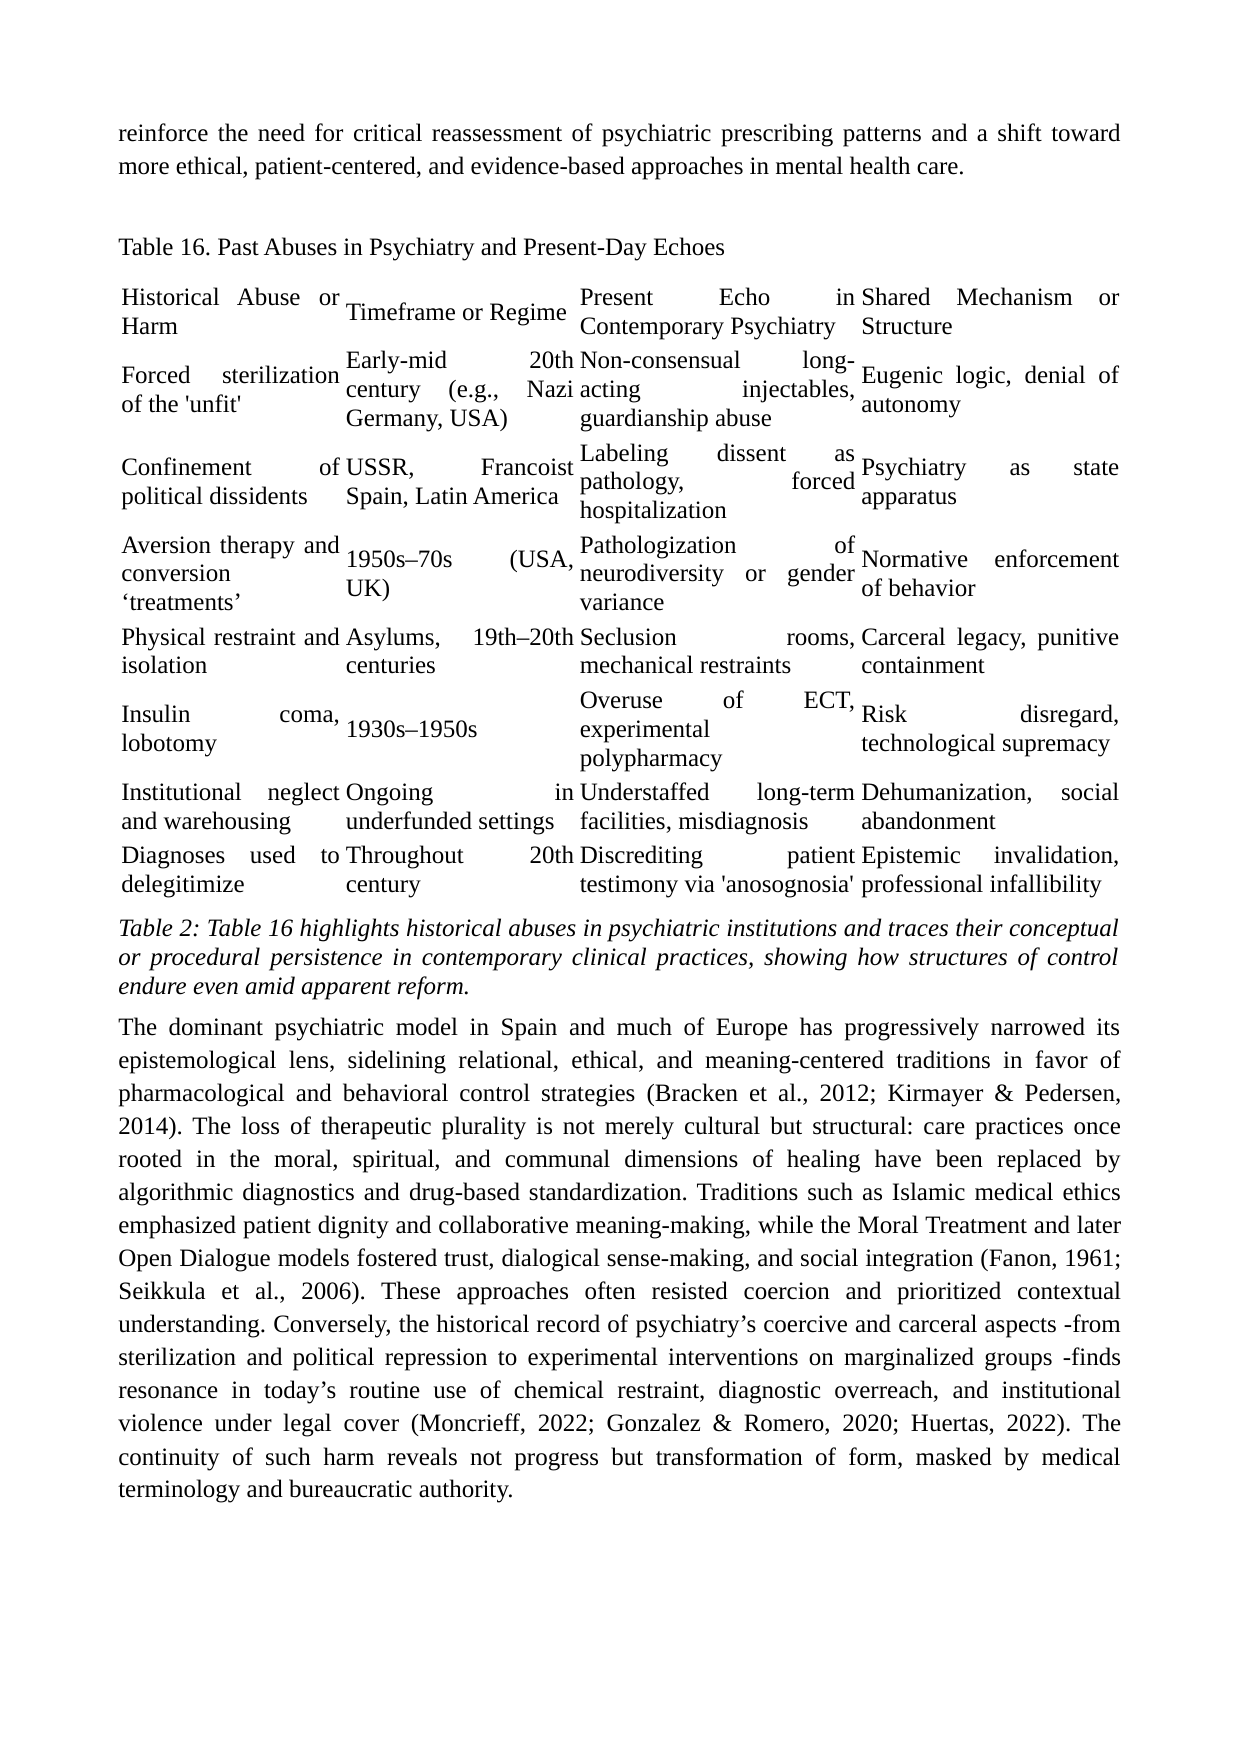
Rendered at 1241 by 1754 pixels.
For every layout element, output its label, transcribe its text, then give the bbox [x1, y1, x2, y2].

text Table 2: Table 16 highlights historical abuses in psychiatric institutions and traces their conceptual or procedural persistence in contemporary clinical practices, showing how structures of control endure even amid apparent reform. [118, 913, 1122, 1000]
table_cell Non-consensual long-acting injectables, guardianship abuse [577, 343, 858, 435]
table_header Shared Mechanism or Structure [858, 279, 1122, 343]
table_cell Aversion therapy and conversion ‘treatments’ [118, 527, 343, 619]
table_cell Institutional neglect and warehousing [118, 774, 343, 838]
table_cell Early-mid 20th century (e.g., Nazi Germany, USA) [343, 343, 577, 435]
table_cell Insulin coma, lobotomy [118, 682, 343, 774]
table_cell Dehumanization, social abandonment [858, 774, 1122, 838]
table_cell 1930s–1950s [343, 682, 577, 774]
table_cell Epistemic invalidation, professional infallibility [858, 838, 1122, 901]
table_cell Discrediting patient testimony via 'anosognosia' [577, 838, 858, 901]
table_cell Pathologization of neurodiversity or gender variance [577, 527, 858, 619]
table_header Present Echo in Contemporary Psychiatry [577, 279, 858, 343]
table_cell Psychiatry as state apparatus [858, 435, 1122, 527]
table_cell Risk disregard, technological supremacy [858, 682, 1122, 774]
table_cell Eugenic logic, denial of autonomy [858, 343, 1122, 435]
table_cell Asylums, 19th–20th centuries [343, 619, 577, 682]
table_cell USSR, Francoist Spain, Latin America [343, 435, 577, 527]
table_cell Diagnoses used to delegitimize [118, 838, 343, 901]
table_cell Forced sterilization of the 'unfit' [118, 343, 343, 435]
text Table 16. Past Abuses in Psychiatry and Present-Day Echoes [118, 199, 1122, 261]
table_cell Ongoing in underfunded settings [343, 774, 577, 838]
text The dominant psychiatric model in Spain and much of Europe has progressively narrowed its epistemological lens, sidelining relational, ethical, and meaning-centered traditions in favor of pharmacological and behavioral control strategies (Bracken et al., 2012; Kirmayer & Pedersen, 2014). The loss of therapeutic plurality is not merely cultural but structural: care practices once rooted in the moral, spiritual, and communal dimensions of healing have been replaced by algorithmic diagnostics and drug-based standardization. Traditions such as Islamic medical ethics emphasized patient dignity and collaborative meaning-making, while the Moral Treatment and later Open Dialogue models fostered trust, dialogical sense-making, and social integration (Fanon, 1961; Seikkula et al., 2006). These approaches often resisted coercion and prioritized contextual understanding. Conversely, the historical record of psychiatry’s coercive and carceral aspects -from sterilization and political repression to experimental interventions on marginalized groups -finds resonance in today’s routine use of chemical restraint, diagnostic overreach, and institutional violence under legal cover (Moncrieff, 2022; Gonzalez & Romero, 2020; Huertas, 2022). The continuity of such harm reveals not progress but transformation of form, masked by medical terminology and bureaucratic authority. [118, 1012, 1122, 1503]
table_cell Understaffed long-term facilities, misdiagnosis [577, 774, 858, 838]
table_cell Seclusion rooms, mechanical restraints [577, 619, 858, 682]
table_cell 1950s–70s (USA, UK) [343, 527, 577, 619]
text reinforce the need for critical reassessment of psychiatric prescribing patterns and a shift toward more ethical, patient-centered, and evidence-based approaches in mental health care. [118, 118, 1122, 180]
table_cell Confinement of political dissidents [118, 435, 343, 527]
table_cell Physical restraint and isolation [118, 619, 343, 682]
table_cell Throughout 20th century [343, 838, 577, 901]
table_cell Carceral legacy, punitive containment [858, 619, 1122, 682]
table_header Historical Abuse or Harm [118, 279, 343, 343]
table_cell Labeling dissent as pathology, forced hospitalization [577, 435, 858, 527]
table_header Timeframe or Regime [343, 279, 577, 343]
table_cell Normative enforcement of behavior [858, 527, 1122, 619]
table_cell Overuse of ECT, experimental polypharmacy [577, 682, 858, 774]
